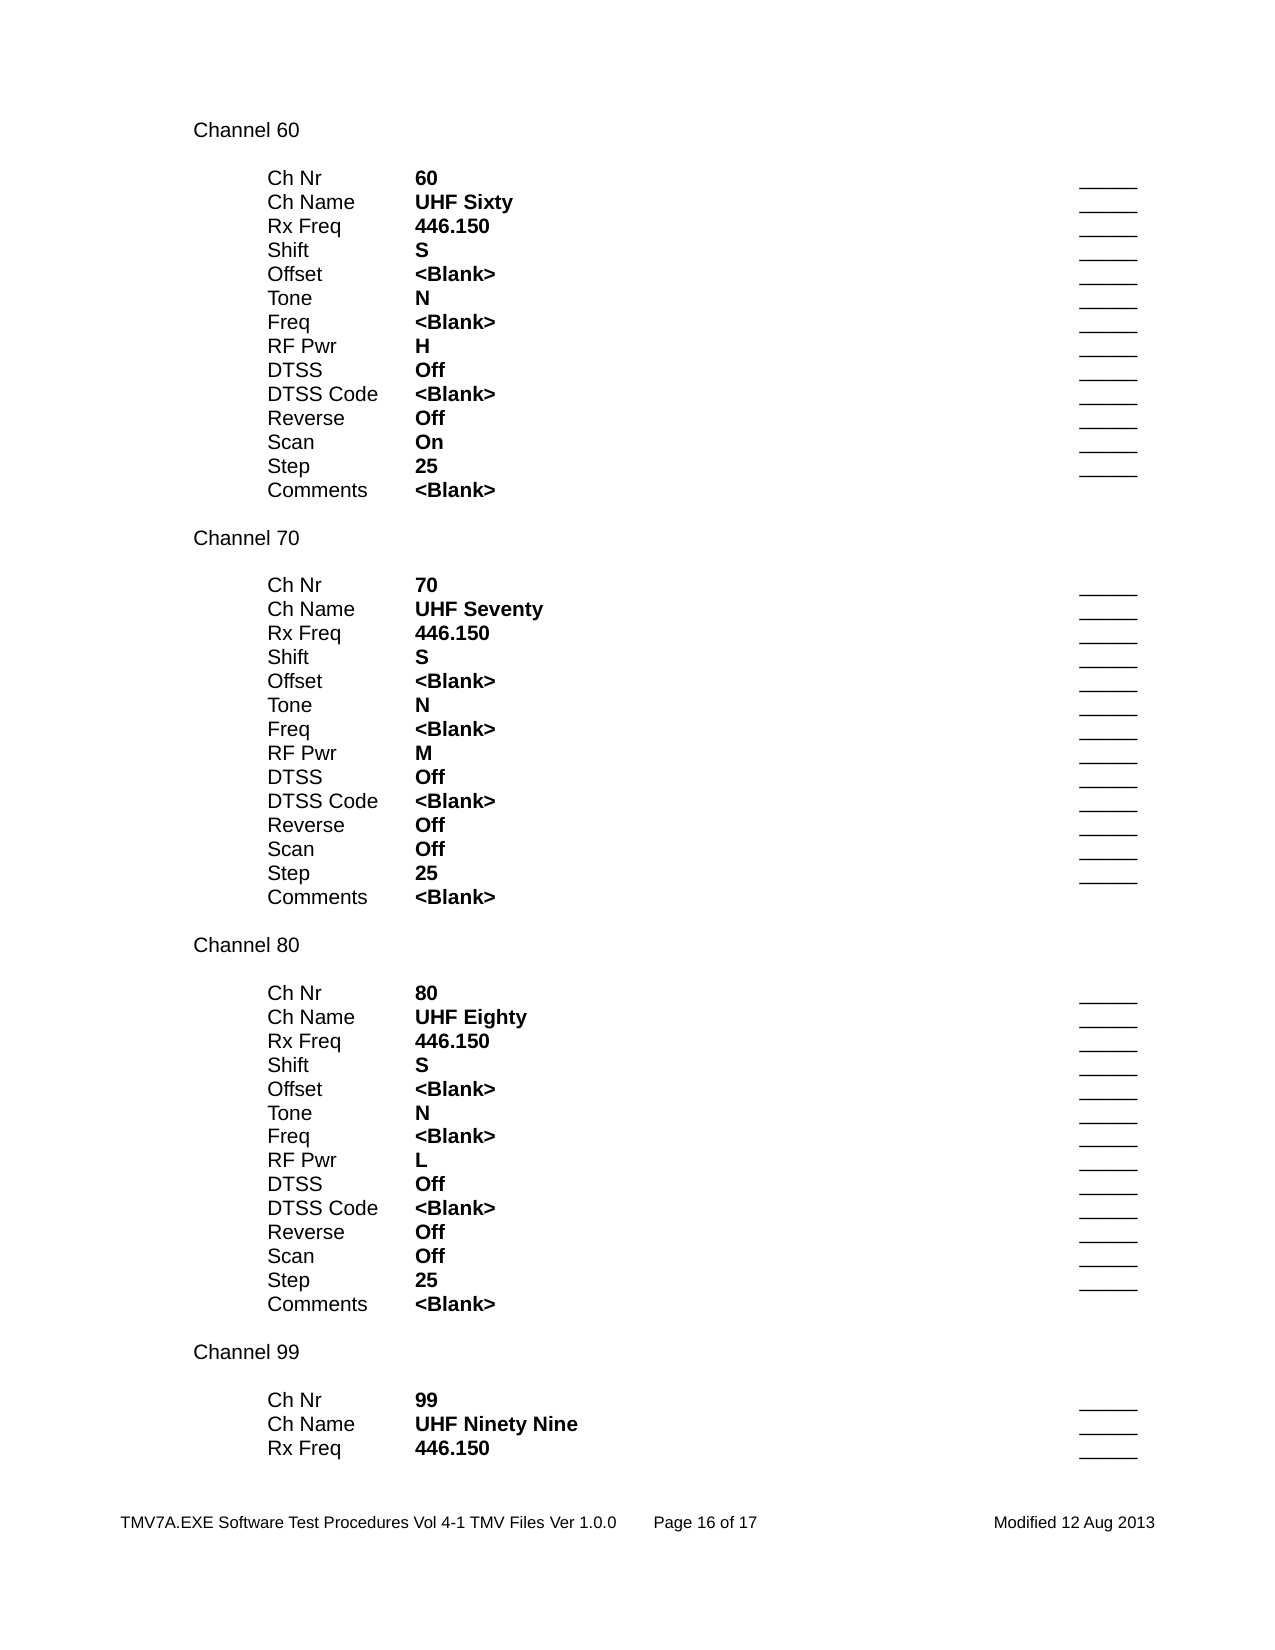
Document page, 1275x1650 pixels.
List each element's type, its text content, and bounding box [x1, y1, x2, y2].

list Channel 60 Ch Nr 60 _____ Ch Name UHF Sixty _____ Rx Freq 446.150 _____ Shift S _____ Offset <Blank> _____ Tone N _____ Freq <Blank> _____ RF Pwr H _____ DTSS Off _____ DTSS Code <Blank> _____ Reverse Off _____ Scan On _____ Step 25 _____ Comments <Blank> Channel 70 Ch Nr 70 _____ Ch Name UHF Seventy _____ Rx Freq 446.150 _____ Shift S _____ Offset <Blank> _____ Tone N _____ Freq <Blank> _____ RF Pwr M _____ DTSS Off _____ DTSS Code <Blank> _____ Reverse Off _____ Scan Off _____ Step 25 _____ Comments <Blank> Channel 80 Ch Nr 80 _____ Ch Name UHF Eighty _____ Rx Freq 446.150 _____ Shift S _____ Offset <Blank> _____ Tone N _____ Freq <Blank> _____ RF Pwr L _____ DTSS Off _____ DTSS Code <Blank> _____ Reverse Off _____ Scan Off _____ Step 25 _____ Comments <Blank> Channel 99 Ch Nr 99 _____ Ch Name UHF Ninety Nine _____ Rx Freq 446.150 _____ [156, 118, 1157, 1460]
